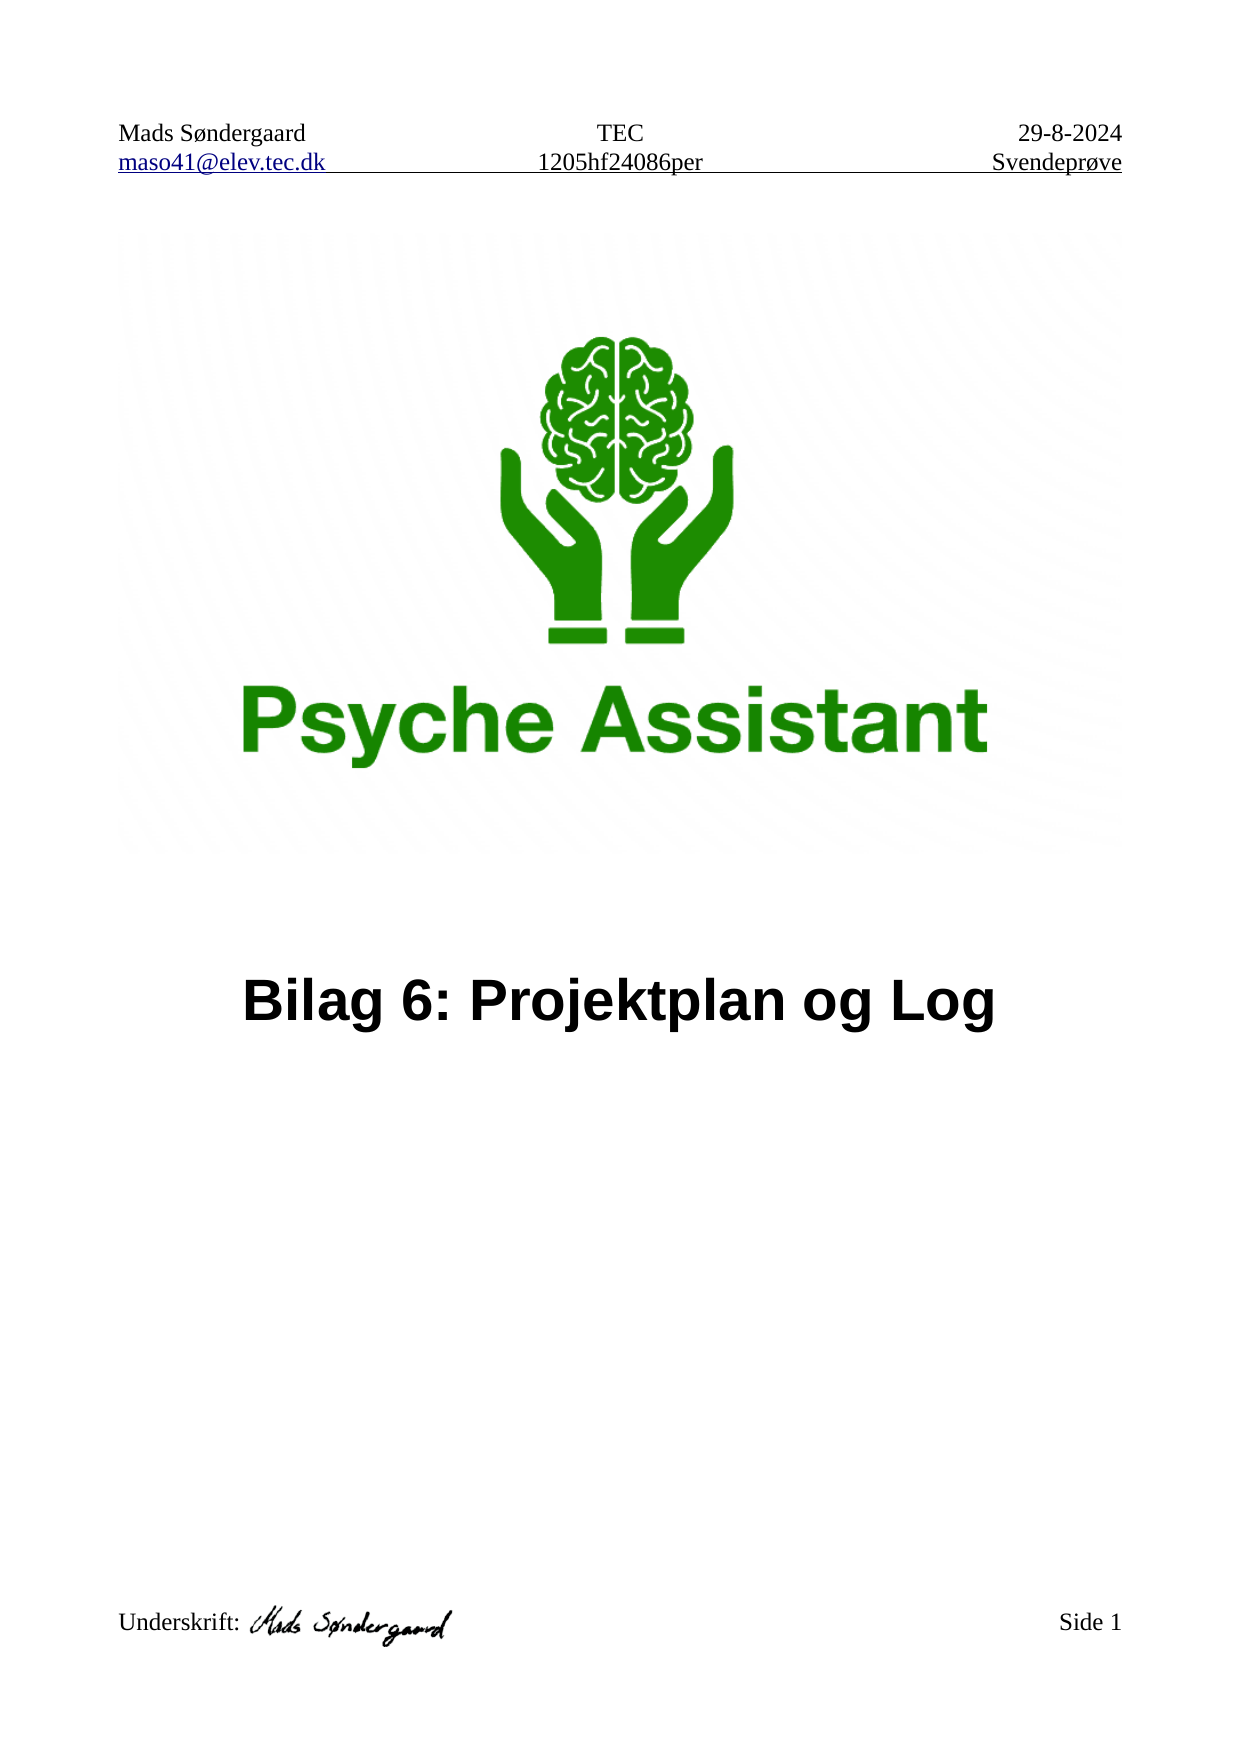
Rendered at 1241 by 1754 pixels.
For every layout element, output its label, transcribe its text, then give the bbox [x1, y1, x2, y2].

picture [118, 233, 1123, 855]
title Bilag 6: Projektplan og Log [118, 966, 1122, 1033]
picture [244, 1600, 458, 1647]
